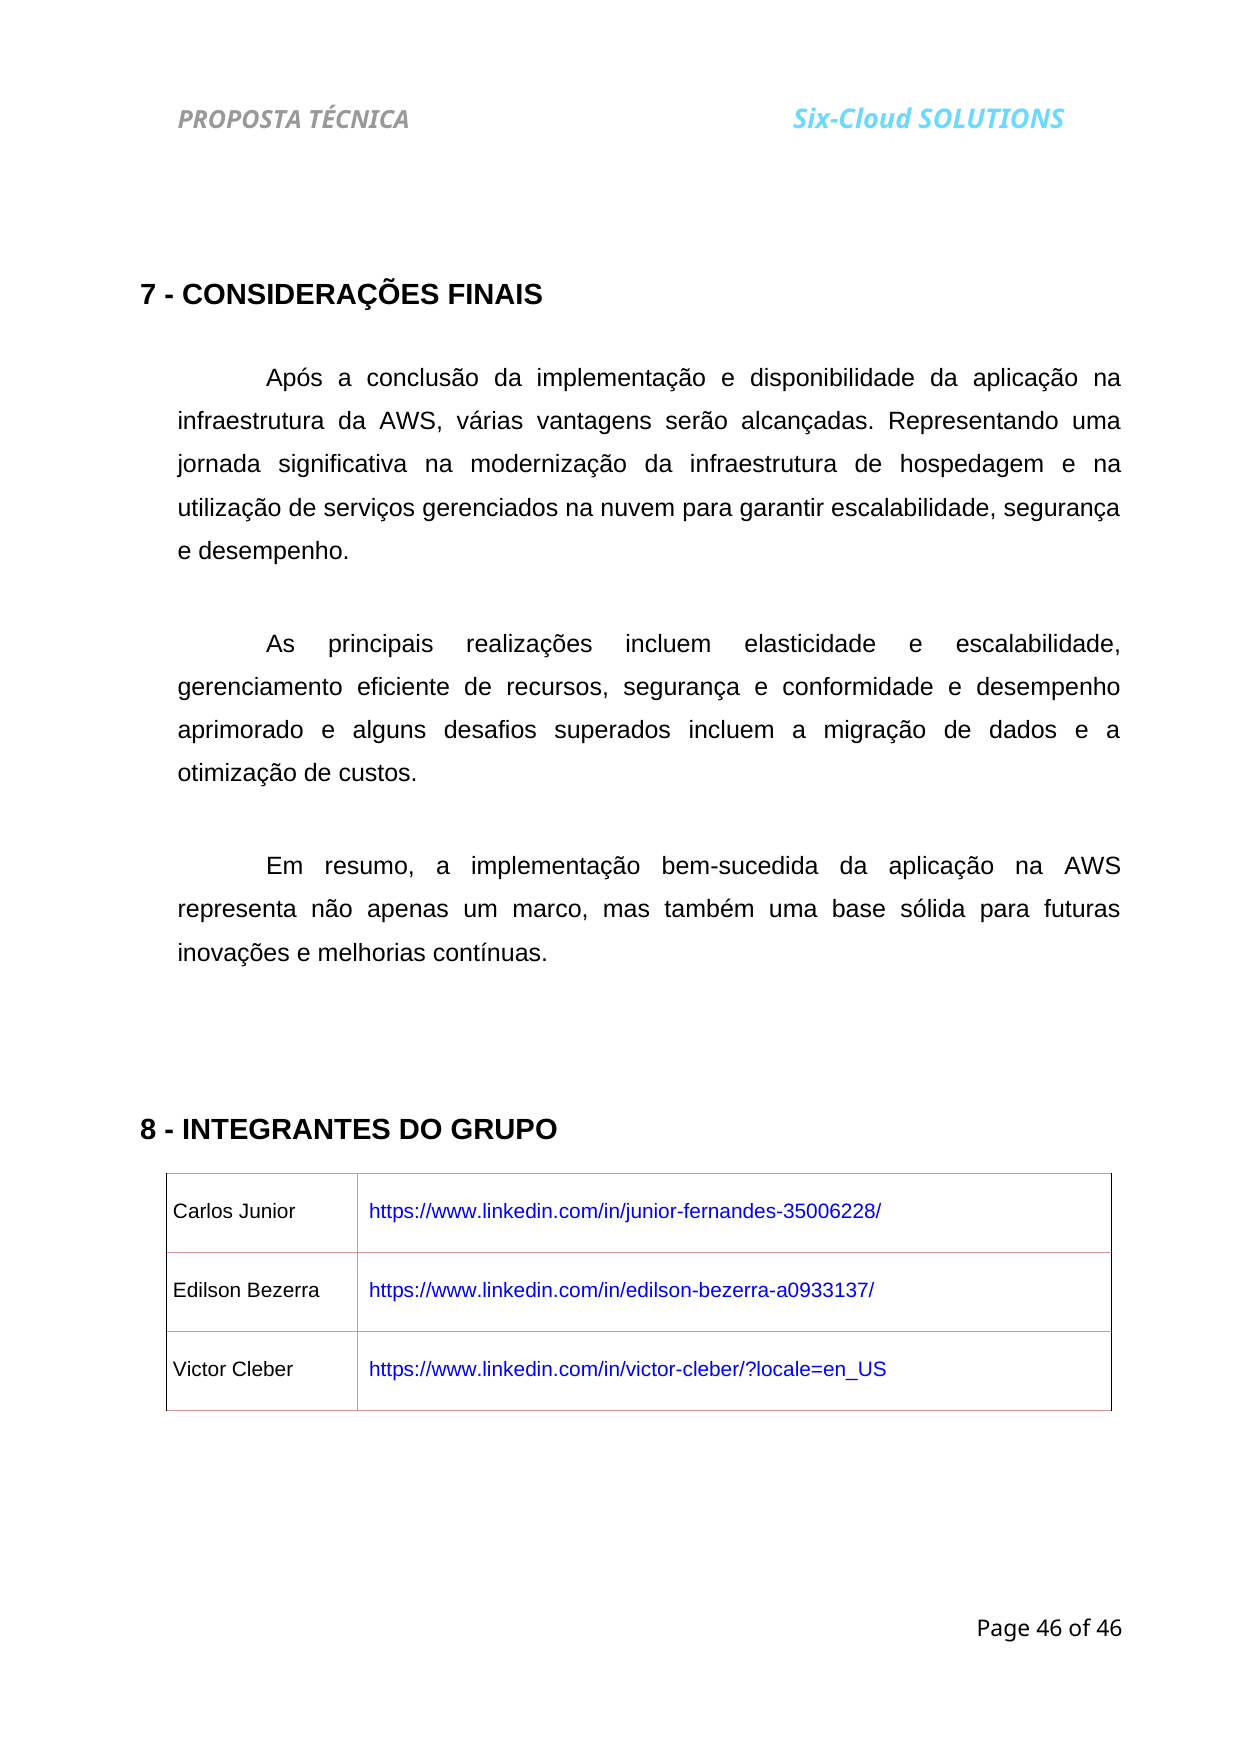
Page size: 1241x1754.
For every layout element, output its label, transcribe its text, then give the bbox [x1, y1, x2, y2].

table_header Carlos Junior [167, 1174, 357, 1252]
subtitle 7 - CONSIDERAÇÕES FINAIS [140, 277, 1122, 311]
table_cell https://www.linkedin.com/in/edilson-bezerra-a0933137/ [358, 1253, 1111, 1331]
table_header https://www.linkedin.com/in/junior-fernandes-35006228/ [358, 1174, 1111, 1252]
subtitle 8 - INTEGRANTES DO GRUPO [140, 1112, 1122, 1145]
text As principais realizações incluem elasticidade e escalabilidade, gerenciamento eficiente de recursos, segurança e conformidade e desempenho aprimorado e alguns desafios superados incluem a migração de dados e a otimização de custos. [177, 629, 1122, 787]
table_cell https://www.linkedin.com/in/victor-cleber/?locale=en_US [358, 1332, 1111, 1409]
table_cell Edilson Bezerra [167, 1253, 357, 1331]
text Após a conclusão da implementação e disponibilidade da aplicação na infraestrutura da AWS, várias vantagens serão alcançadas. Representando uma jornada significativa na modernização da infraestrutura de hospedagem e na utilização de serviços gerenciados na nuvem para garantir escalabilidade, segurança e desempenho. [177, 363, 1122, 564]
text Em resumo, a implementação bem-sucedida da aplicação na AWS representa não apenas um marco, mas também uma base sólida para futuras inovações e melhorias contínuas. [177, 851, 1122, 966]
table_cell Victor Cleber [167, 1332, 357, 1409]
